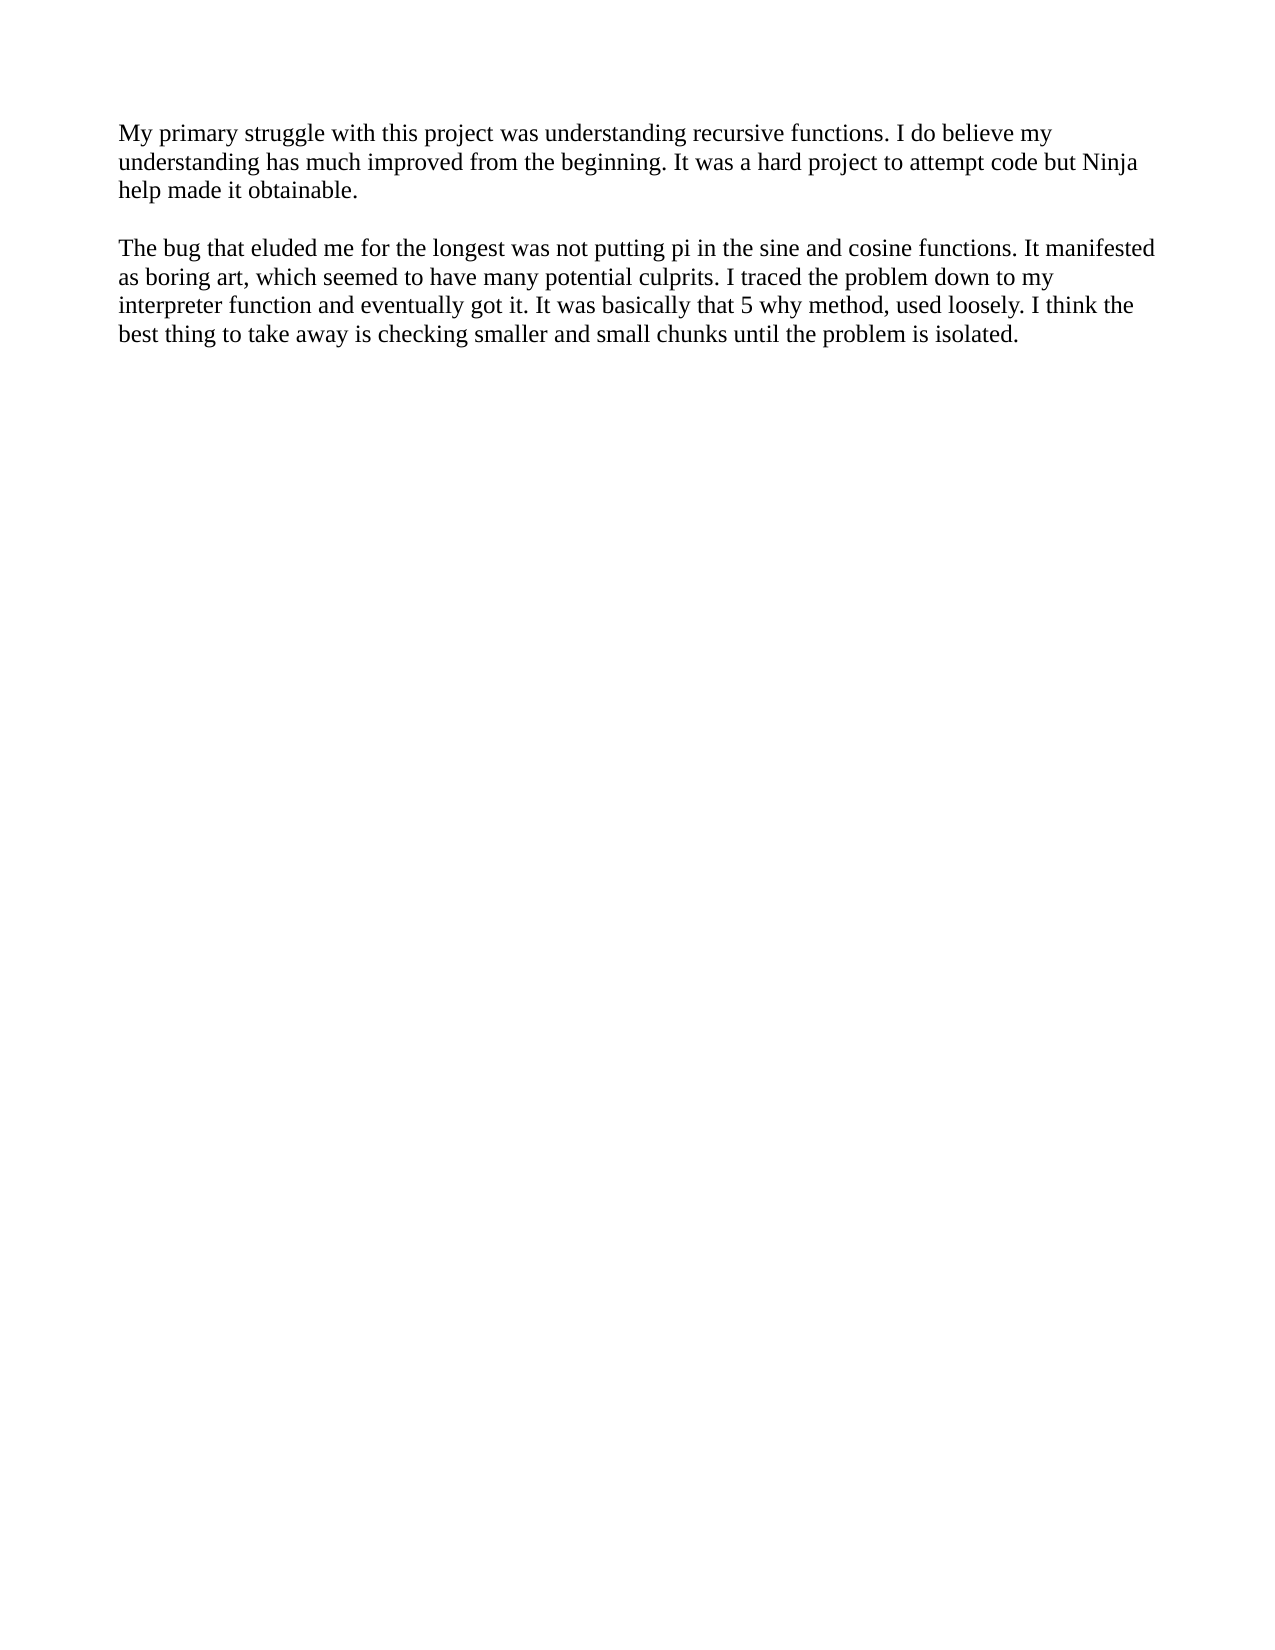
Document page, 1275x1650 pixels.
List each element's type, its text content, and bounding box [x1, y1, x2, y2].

text The bug that eluded me for the longest was not putting pi in the sine and cosine functions. It manifested as boring art, which seemed to have many potential culprits. I traced the problem down to my interpreter function and eventually got it. It was basically that 5 why method, used loosely. I think the best thing to take away is checking smaller and small chunks until the problem is isolated. [118, 233, 1157, 348]
text My primary struggle with this project was understanding recursive functions. I do believe my understanding has much improved from the beginning. It was a hard project to attempt code but Ninja help made it obtainable. [118, 118, 1157, 204]
